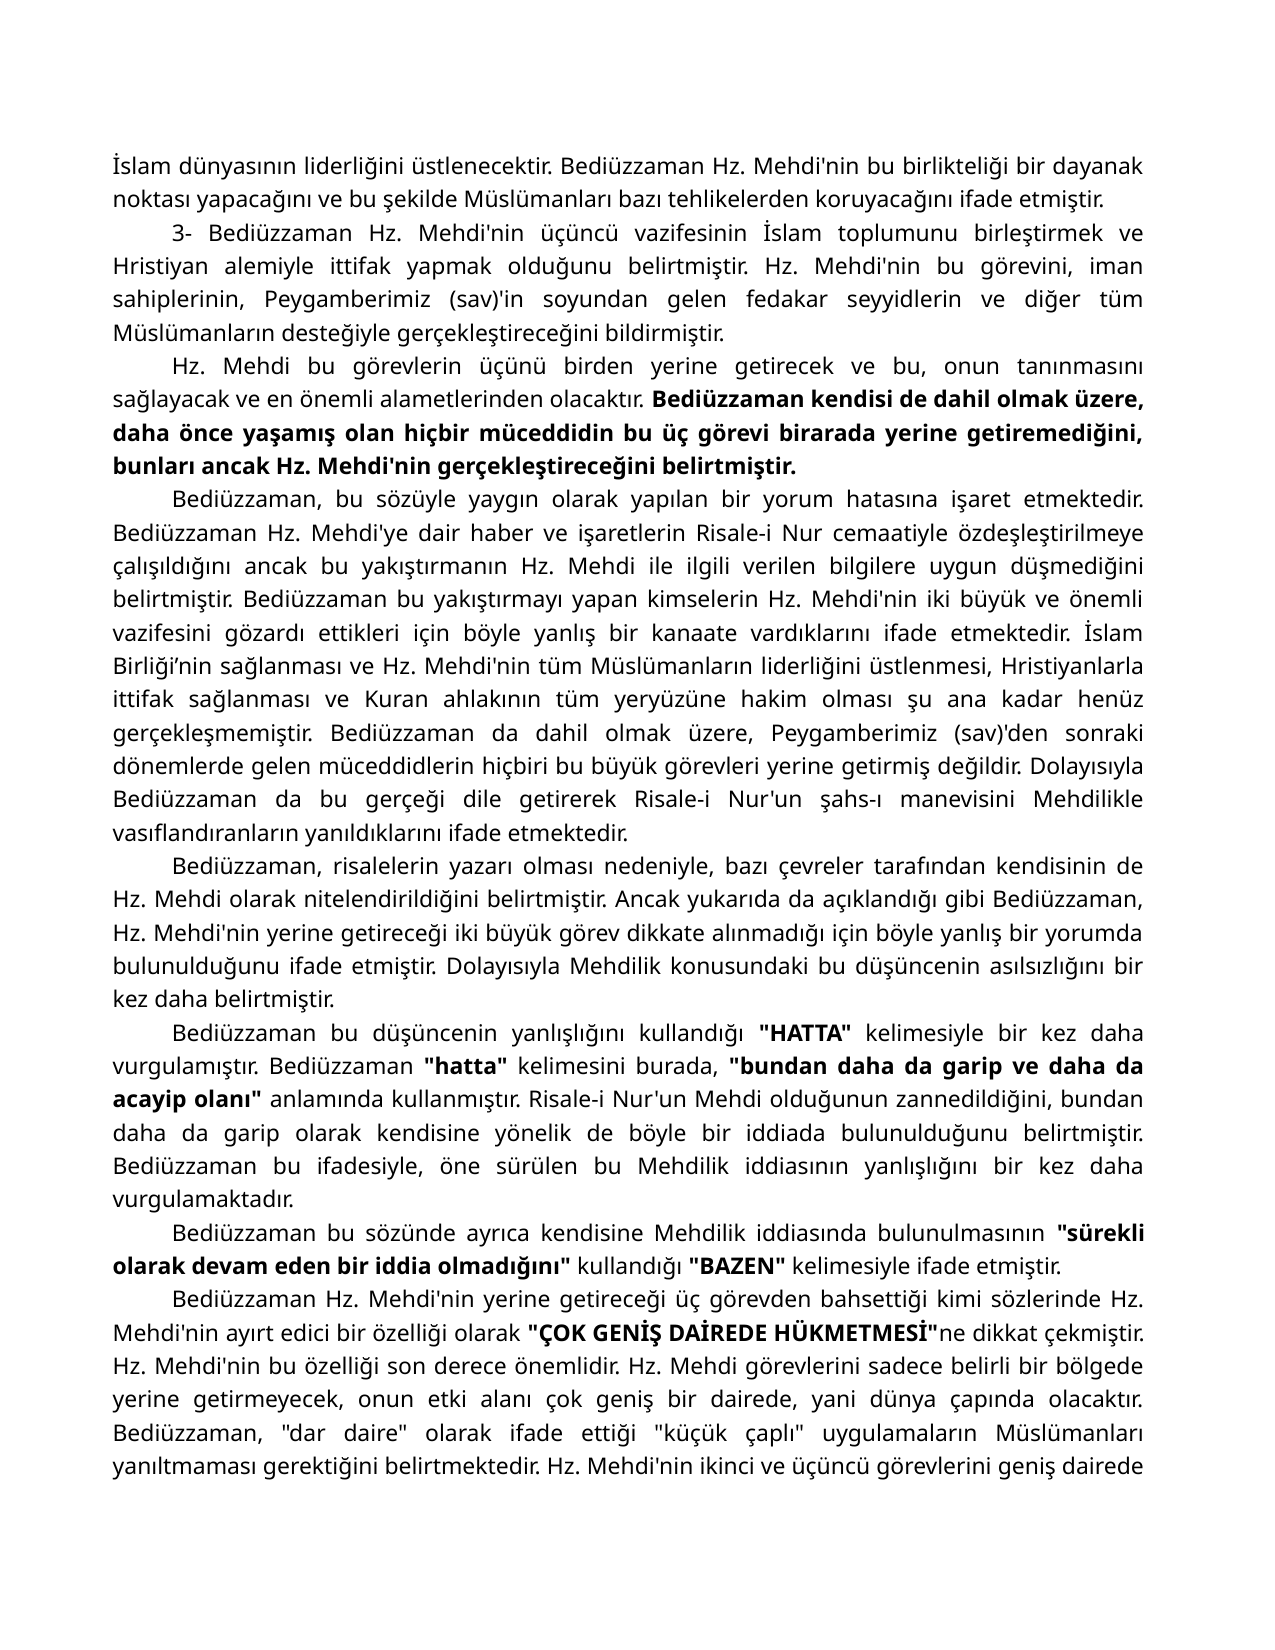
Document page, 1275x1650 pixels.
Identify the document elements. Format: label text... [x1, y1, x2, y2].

text Bediüzzaman bu düşüncenin yanlışlığını kullandığı "HATTA" kelimesiyle bir kez daha vurgulamıştır. Bediüzzaman "hatta" kelimesini burada, "bundan daha da garip ve daha da acayip olanı" anlamında kullanmıştır. Risale-i Nur'un Mehdi olduğunun zannedildiğini, bundan daha da garip olarak kendisine yönelik de böyle bir iddiada bulunulduğunu belirtmiştir. Bediüzzaman bu ifadesiyle, öne sürülen bu Mehdilik iddiasının yanlışlığını bir kez daha vurgulamaktadır. [112, 1014, 1145, 1214]
text Bediüzzaman Hz. Mehdi'nin yerine getireceği üç görevden bahsettiği kimi sözlerinde Hz. Mehdi'nin ayırt edici bir özelliği olarak "ÇOK GENİŞ DAİREDE HÜKMETMESİ"ne dikkat çekmiştir. Hz. Mehdi'nin bu özelliği son derece önemlidir. Hz. Mehdi görevlerini sadece belirli bir bölgede yerine getirmeyecek, onun etki alanı çok geniş bir dairede, yani dünya çapında olacaktır. Bediüzzaman, "dar daire" olarak ifade ettiği "küçük çaplı" uygulamaların Müslümanları yanıltmaması gerektiğini belirtmektedir. Hz. Mehdi'nin ikinci ve üçüncü görevlerini geniş dairede [112, 1281, 1145, 1481]
text İslam dünyasının liderliğini üstlenecektir. Bediüzzaman Hz. Mehdi'nin bu birlikteliği bir dayanak noktası yapacağını ve bu şekilde Müslümanları bazı tehlikelerden koruyacağını ifade etmiştir. [112, 148, 1145, 214]
text Hz. Mehdi bu görevlerin üçünü birden yerine getirecek ve bu, onun tanınmasını sağlayacak ve en önemli alametlerinden olacaktır. Bediüzzaman kendisi de dahil olmak üzere, daha önce yaşamış olan hiçbir müceddidin bu üç görevi birarada yerine getiremediğini, bunları ancak Hz. Mehdi'nin gerçekleştireceğini belirtmiştir. [112, 348, 1145, 481]
text 3- Bediüzzaman Hz. Mehdi'nin üçüncü vazifesinin İslam toplumunu birleştirmek ve Hristiyan alemiyle ittifak yapmak olduğunu belirtmiştir. Hz. Mehdi'nin bu görevini, iman sahiplerinin, Peygamberimiz (sav)'in soyundan gelen fedakar seyyidlerin ve diğer tüm Müslümanların desteğiyle gerçekleştireceğini bildirmiştir. [112, 214, 1145, 348]
text Bediüzzaman bu sözünde ayrıca kendisine Mehdilik iddiasında bulunulmasının "sürekli olarak devam eden bir iddia olmadığını" kullandığı "BAZEN" kelimesiyle ifade etmiştir. [112, 1214, 1145, 1281]
text Bediüzzaman, bu sözüyle yaygın olarak yapılan bir yorum hatasına işaret etmektedir. Bediüzzaman Hz. Mehdi'ye dair haber ve işaretlerin Risale-i Nur cemaatiyle özdeşleştirilmeye çalışıldığını ancak bu yakıştırmanın Hz. Mehdi ile ilgili verilen bilgilere uygun düşmediğini belirtmiştir. Bediüzzaman bu yakıştırmayı yapan kimselerin Hz. Mehdi'nin iki büyük ve önemli vazifesini gözardı ettikleri için böyle yanlış bir kanaate vardıklarını ifade etmektedir. İslam Birliği’nin sağlanması ve Hz. Mehdi'nin tüm Müslümanların liderliğini üstlenmesi, Hristiyanlarla ittifak sağlanması ve Kuran ahlakının tüm yeryüzüne hakim olması şu ana kadar henüz gerçekleşmemiştir. Bediüzzaman da dahil olmak üzere, Peygamberimiz (sav)'den sonraki dönemlerde gelen müceddidlerin hiçbiri bu büyük görevleri yerine getirmiş değildir. Dolayısıyla Bediüzzaman da bu gerçeği dile getirerek Risale-i Nur'un şahs-ı manevisini Mehdilikle vasıflandıranların yanıldıklarını ifade etmektedir. [112, 481, 1145, 848]
text Bediüzzaman, risalelerin yazarı olması nedeniyle, bazı çevreler tarafından kendisinin de Hz. Mehdi olarak nitelendirildiğini belirtmiştir. Ancak yukarıda da açıklandığı gibi Bediüzzaman, Hz. Mehdi'nin yerine getireceği iki büyük görev dikkate alınmadığı için böyle yanlış bir yorumda bulunulduğunu ifade etmiştir. Dolayısıyla Mehdilik konusundaki bu düşüncenin asılsızlığını bir kez daha belirtmiştir. [112, 848, 1145, 1014]
